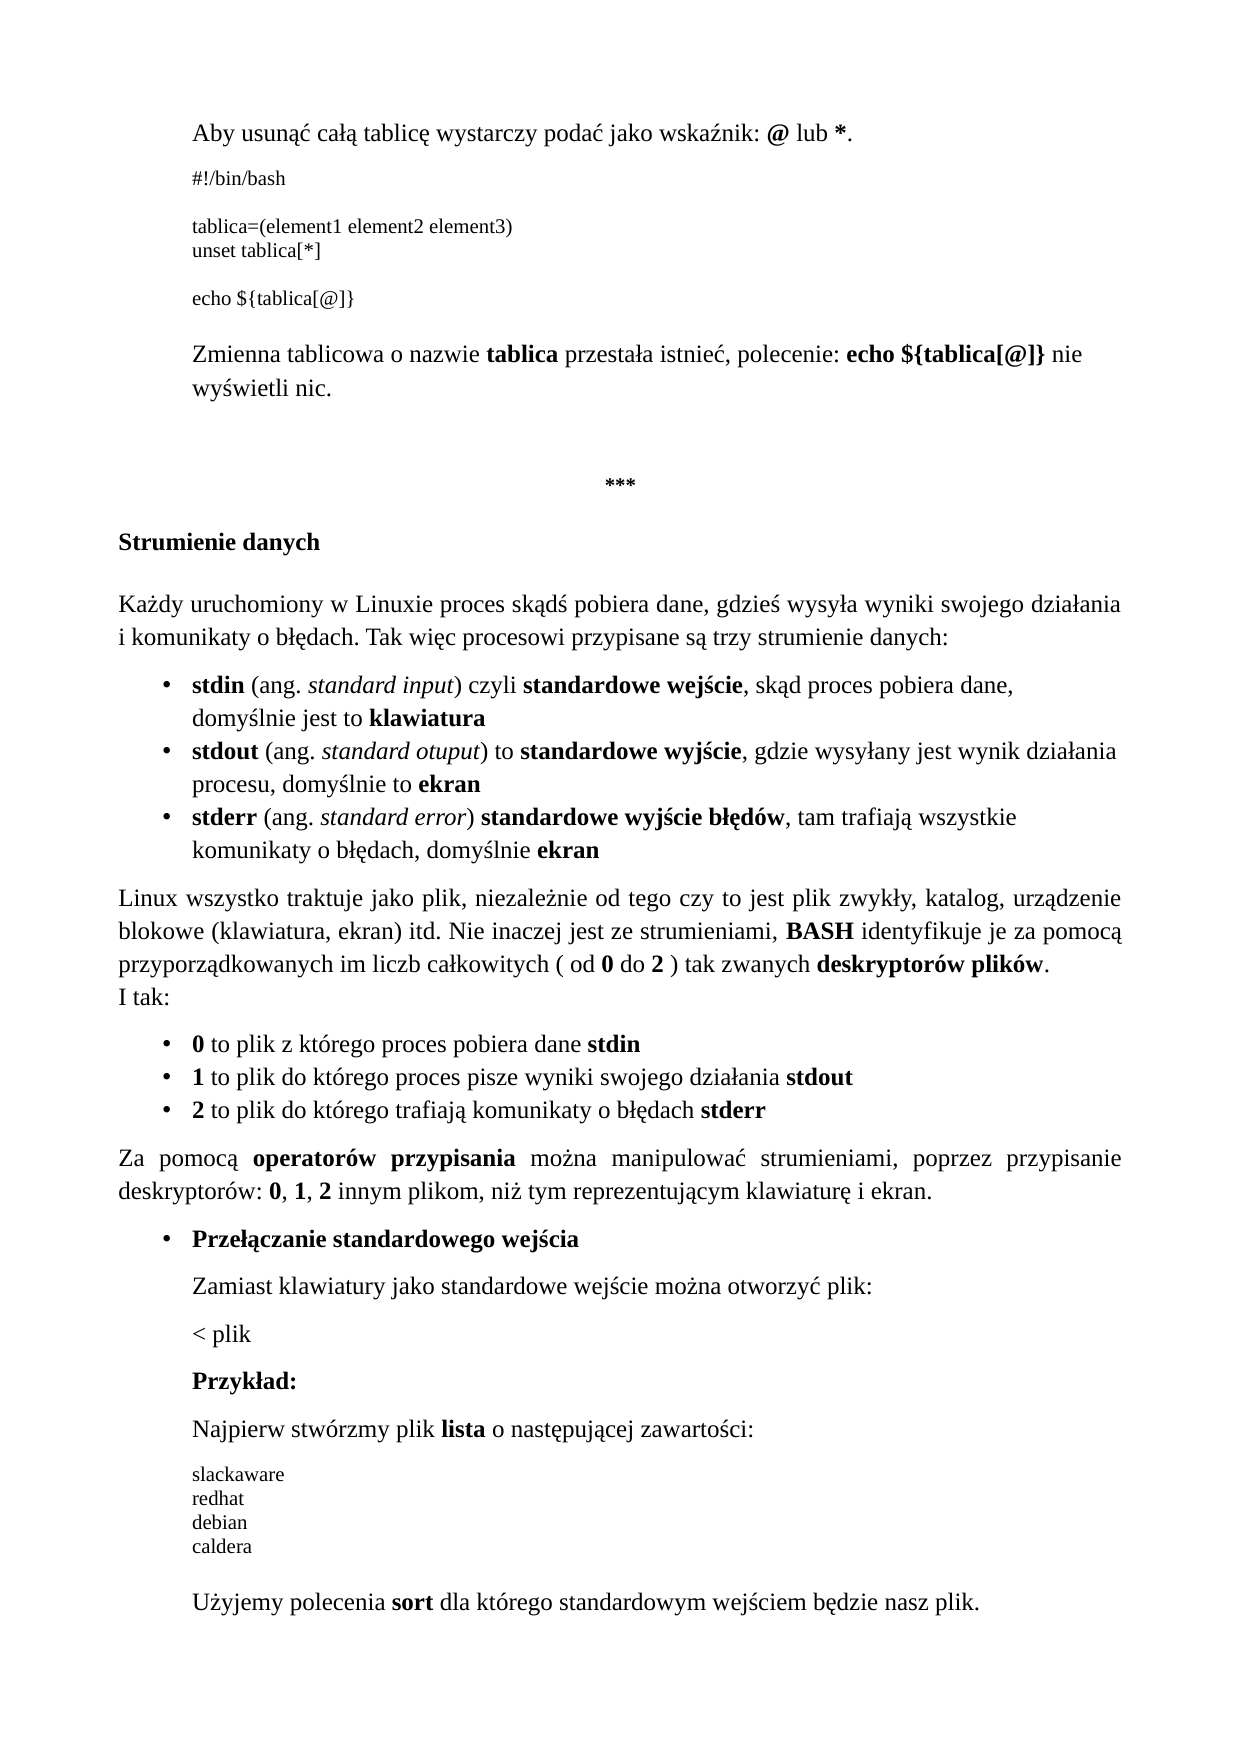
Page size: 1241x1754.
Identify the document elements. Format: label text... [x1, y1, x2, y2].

text Za pomocą operatorów przypisania można manipulować strumieniami, poprzez przypisanie deskryptorów: 0, 1, 2 innym plikom, niż tym reprezentującym klawiaturę i ekran. [118, 1143, 1122, 1205]
text *** [118, 473, 1122, 497]
text Linux wszystko traktuje jako plik, niezależnie od tego czy to jest plik zwykły, katalog, urządzenie blokowe (klawiatura, ekran) itd. Nie inaczej jest ze strumieniami, BASH identyfikuje je za pomocą przyporządkowanych im liczb całkowitych ( od 0 do 2 ) tak zwanych deskryptorów plików. [118, 883, 1122, 977]
list Przełączanie standardowego wejścia [162, 1224, 1122, 1252]
list caldera [162, 1534, 1122, 1558]
list tablica=(element1 element2 element3) [162, 214, 1122, 238]
list redhat [162, 1486, 1122, 1510]
list Zamiast klawiatury jako standardowe wejście można otworzyć plik: [162, 1271, 1122, 1300]
list Najpierw stwórzmy plik lista o następującej zawartości: [162, 1414, 1122, 1443]
list < plik [162, 1319, 1122, 1348]
list 0 to plik z którego proces pobiera dane stdin [162, 1029, 1122, 1058]
list slackaware [162, 1462, 1122, 1486]
list stdin (ang. standard input) czyli standardowe wejście, skąd proces pobiera dane, domyślnie jest to klawiatura [162, 670, 1122, 732]
text Strumienie danych [118, 527, 1122, 556]
list Aby usunąć całą tablicę wystarczy podać jako wskaźnik: @ lub *. [162, 118, 1122, 147]
list #!/bin/bash [162, 166, 1122, 190]
list echo ${tablica[@]} [162, 286, 1122, 310]
list 1 to plik do którego proces pisze wyniki swojego działania stdout [162, 1062, 1122, 1091]
list stdout (ang. standard otuput) to standardowe wyjście, gdzie wysyłany jest wynik działania procesu, domyślnie to ekran [162, 736, 1122, 798]
list Przykład: [162, 1366, 1122, 1395]
list stderr (ang. standard error) standardowe wyjście błędów, tam trafiają wszystkie komunikaty o błędach, domyślnie ekran [162, 802, 1122, 864]
text I tak: [118, 982, 1122, 1011]
list debian [162, 1510, 1122, 1534]
list Użyjemy polecenia sort dla którego standardowym wejściem będzie nasz plik. [162, 1587, 1122, 1616]
list Zmienna tablicowa o nazwie tablica przestała istnieć, polecenie: echo ${tablica[@]} nie wyświetli nic. [162, 339, 1122, 401]
list unset tablica[*] [162, 238, 1122, 262]
text Każdy uruchomiony w Linuxie proces skądś pobiera dane, gdzieś wysyła wyniki swojego działania i komunikaty o błędach. Tak więc procesowi przypisane są trzy strumienie danych: [118, 589, 1122, 651]
list 2 to plik do którego trafiają komunikaty o błędach stderr [162, 1095, 1122, 1124]
